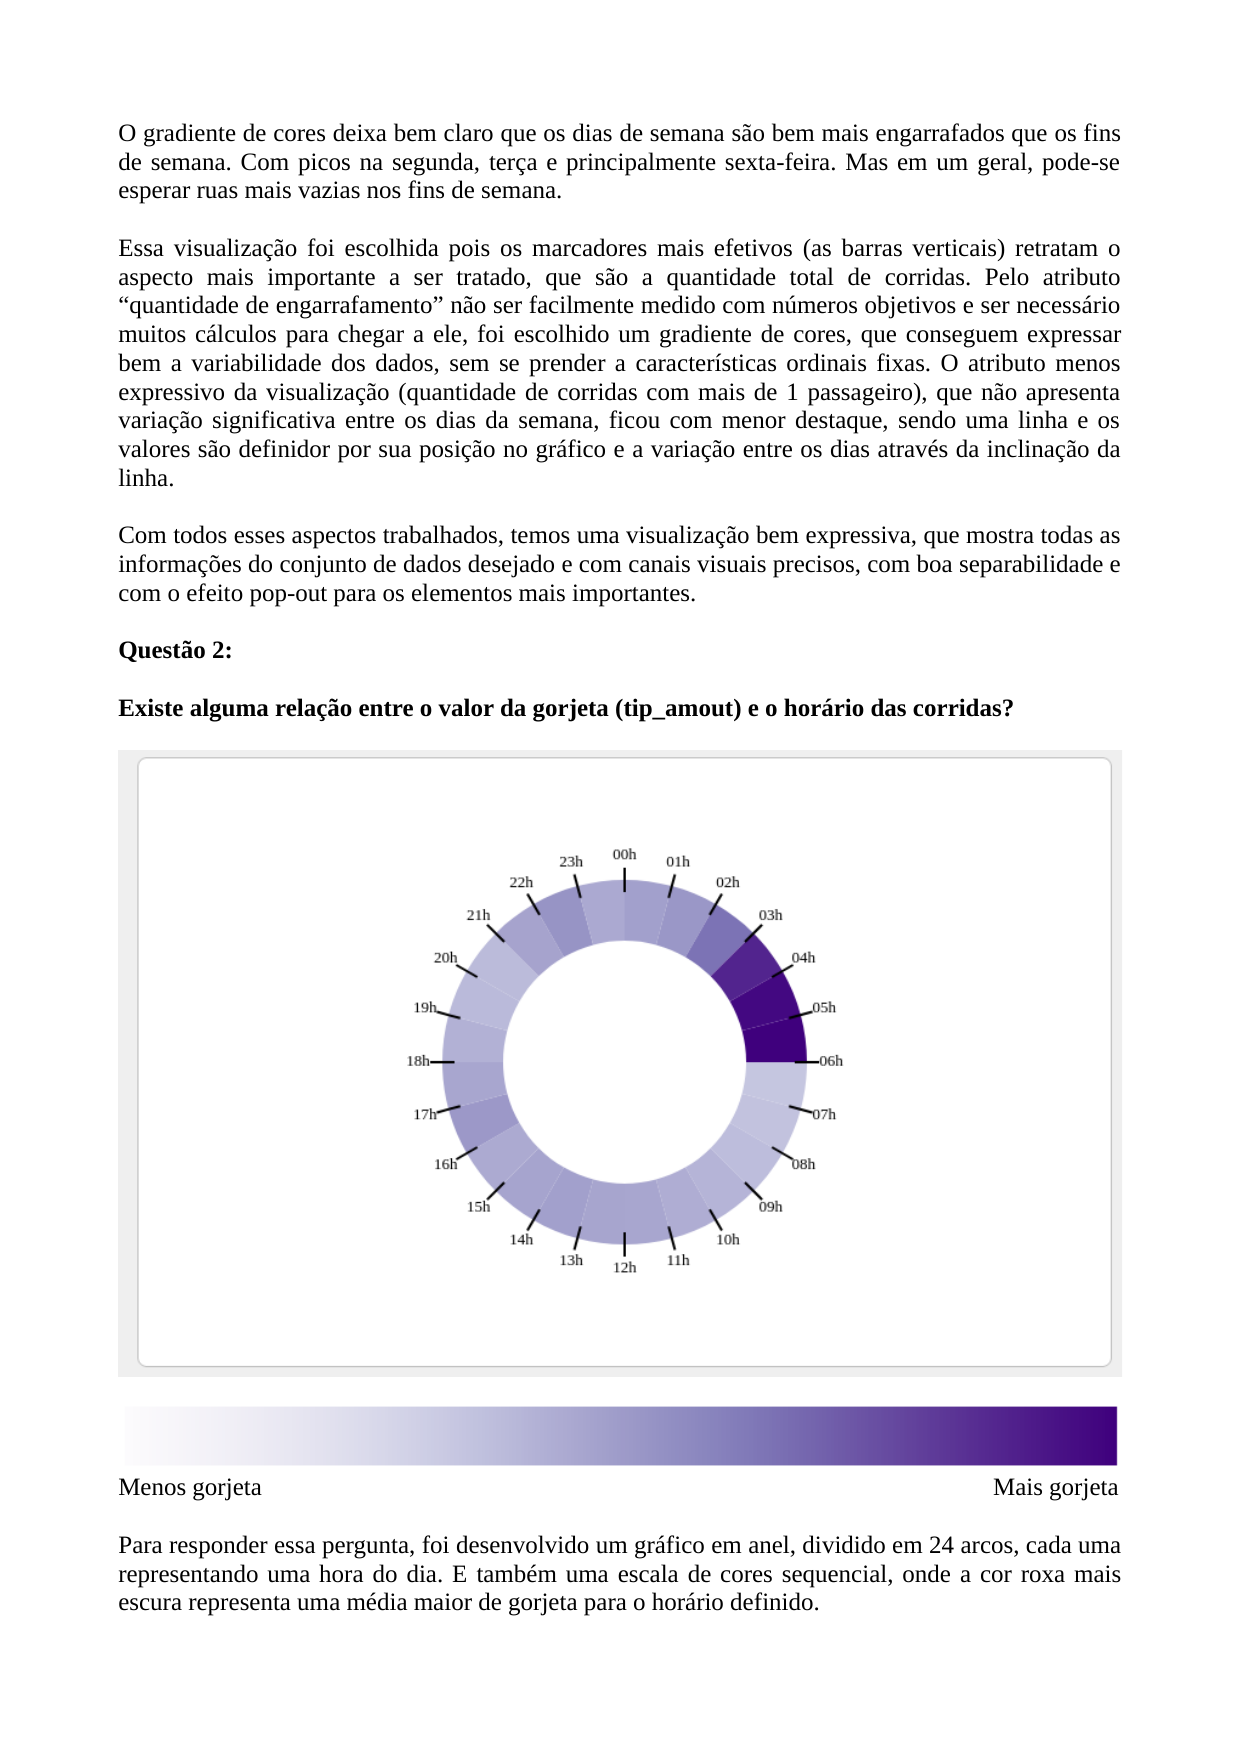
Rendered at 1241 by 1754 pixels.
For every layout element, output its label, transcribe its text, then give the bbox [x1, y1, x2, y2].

text Existe alguma relação entre o valor da gorjeta (tip_amout) e o horário das corridas? [118, 693, 1122, 722]
text O gradiente de cores deixa bem claro que os dias de semana são bem mais engarrafados que os fins de semana. Com picos na segunda, terça e principalmente sexta-feira. Mas em um geral, pode-se esperar ruas mais vazias nos fins de semana. [118, 118, 1122, 204]
picture [118, 750, 1123, 1377]
picture [118, 1401, 1123, 1473]
text [118, 1377, 1122, 1401]
text Essa visualização foi escolhida pois os marcadores mais efetivos (as barras verticais) retratam o aspecto mais importante a ser tratado, que são a quantidade total de corridas. Pelo atributo “quantidade de engarrafamento” não ser facilmente medido com números objetivos e ser necessário muitos cálculos para chegar a ele, foi escolhido um gradiente de cores, que conseguem expressar bem a variabilidade dos dados, sem se prender a características ordinais fixas. O atributo menos expressivo da visualização (quantidade de corridas com mais de 1 passageiro), que não apresenta variação significativa entre os dias da semana, ficou com menor destaque, sendo uma linha e os valores são definidor por sua posição no gráfico e a variação entre os dias através da inclinação da linha. Com todos esses aspectos trabalhados, temos uma visualização bem expressiva, que mostra todas as informações do conjunto de dados desejado e com canais visuais precisos, com boa separabilidade e com o efeito pop-out para os elementos mais importantes. [118, 233, 1122, 607]
text Questão 2: [118, 636, 1122, 664]
text Menos gorjeta Mais gorjeta Para responder essa pergunta, foi desenvolvido um gráfico em anel, dividido em 24 arcos, cada uma representando uma hora do dia. E também uma escala de cores sequencial, onde a cor roxa mais escura representa uma média maior de gorjeta para o horário definido. [118, 1473, 1122, 1616]
